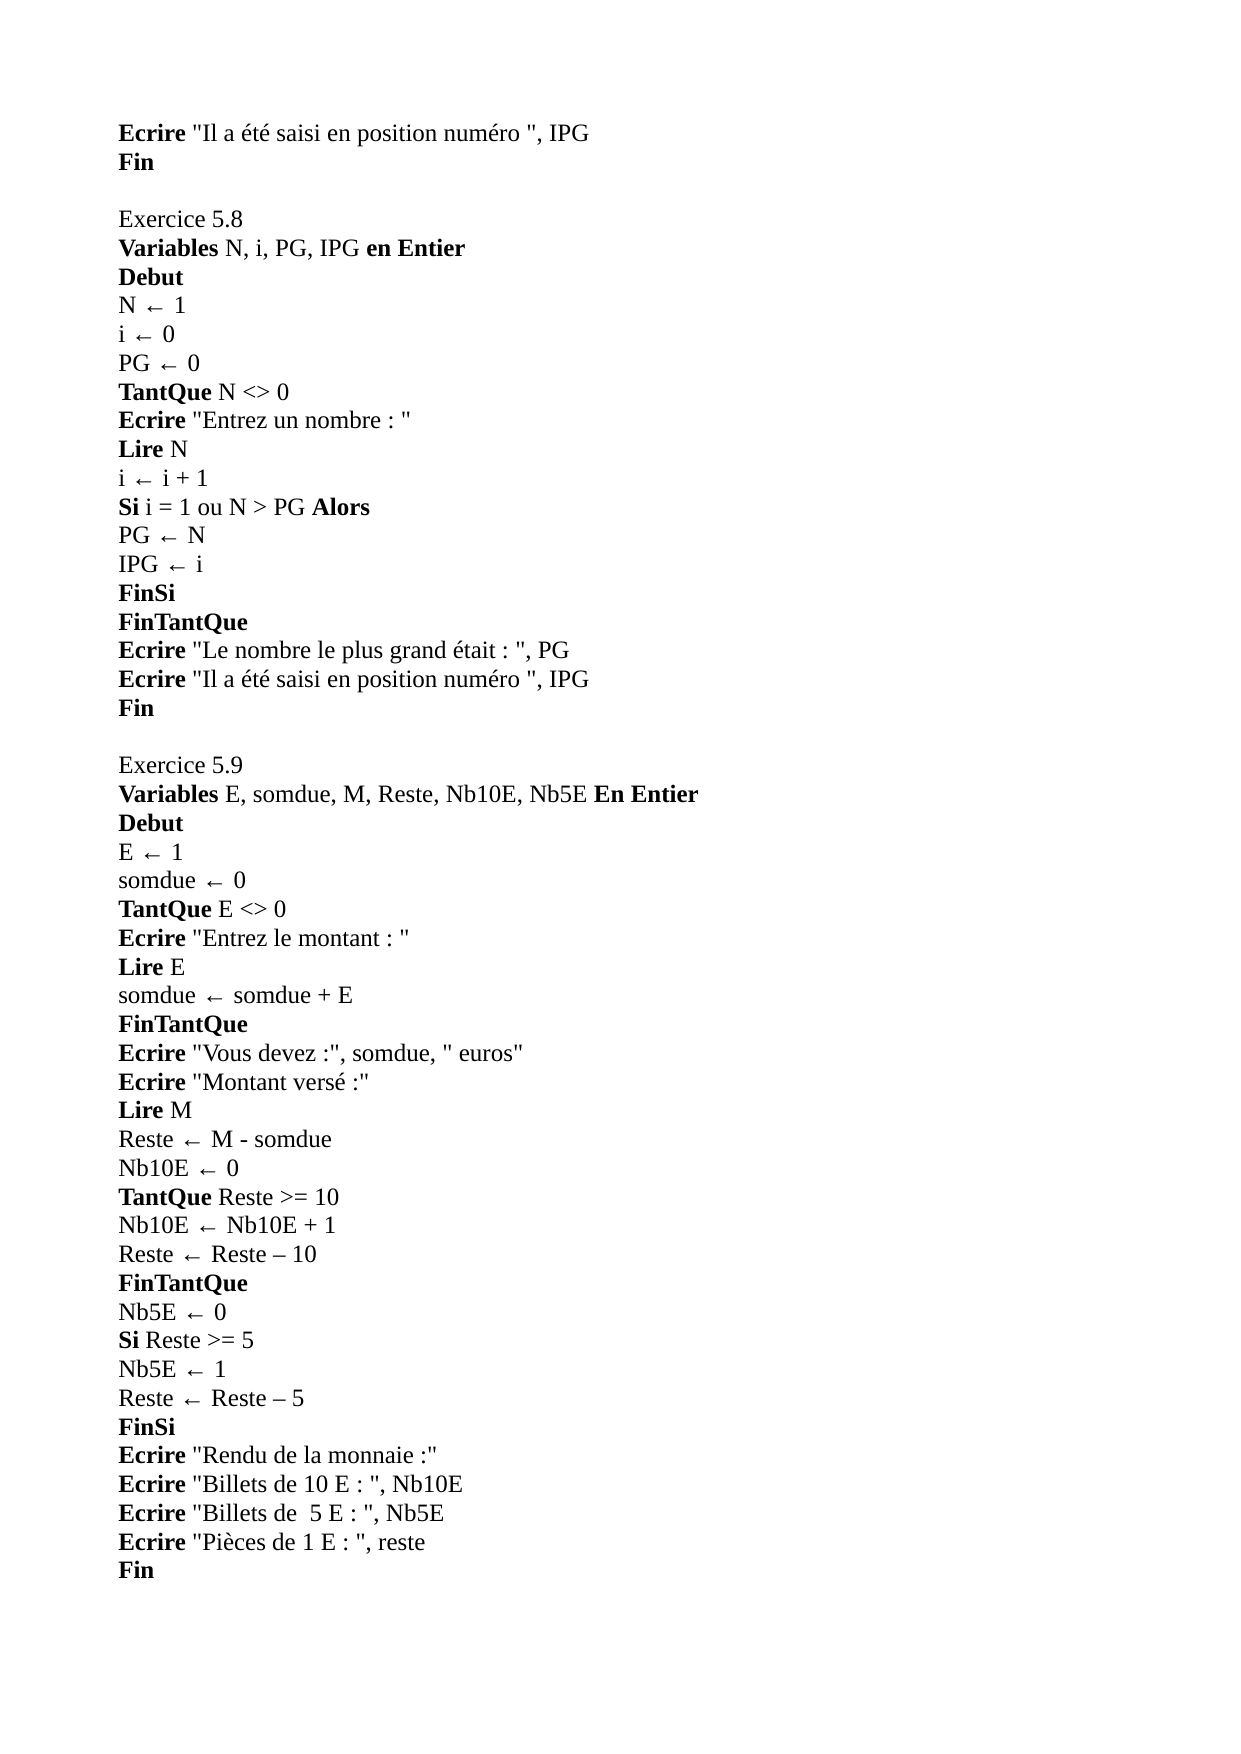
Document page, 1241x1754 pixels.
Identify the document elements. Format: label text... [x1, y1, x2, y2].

text Variables E, somdue, M, Reste, Nb10E, Nb5E En Entier Debut E ← 1 somdue ← 0 TantQue E <> 0 Ecrire "Entrez le montant : " Lire E somdue ← somdue + E FinTantQue Ecrire "Vous devez :", somdue, " euros" Ecrire "Montant versé :" Lire M Reste ← M - somdue Nb10E ← 0 TantQue Reste >= 10 Nb10E ← Nb10E + 1 Reste ← Reste – 10 FinTantQue Nb5E ← 0 Si Reste >= 5 Nb5E ← 1 Reste ← Reste – 5 FinSi Ecrire "Rendu de la monnaie :" Ecrire "Billets de 10 E : ", Nb10E Ecrire "Billets de 5 E : ", Nb5E Ecrire "Pièces de 1 E : ", reste Fin [118, 779, 1122, 1584]
text Exercice 5.9 [118, 751, 1122, 779]
text FinSi FinTantQue Ecrire "Le nombre le plus grand était : ", PG Ecrire "Il a été saisi en position numéro ", IPG Fin [118, 578, 1122, 722]
text Exercice 5.8 [118, 204, 1122, 233]
text Ecrire "Il a été saisi en position numéro ", IPG Fin [118, 118, 1122, 176]
text Variables N, i, PG, IPG en Entier Debut N ← 1 i ← 0 PG ← 0 TantQue N <> 0 Ecrire "Entrez un nombre : " Lire N i ← i + 1 Si i = 1 ou N > PG Alors PG ← N IPG ← i [118, 233, 1122, 578]
